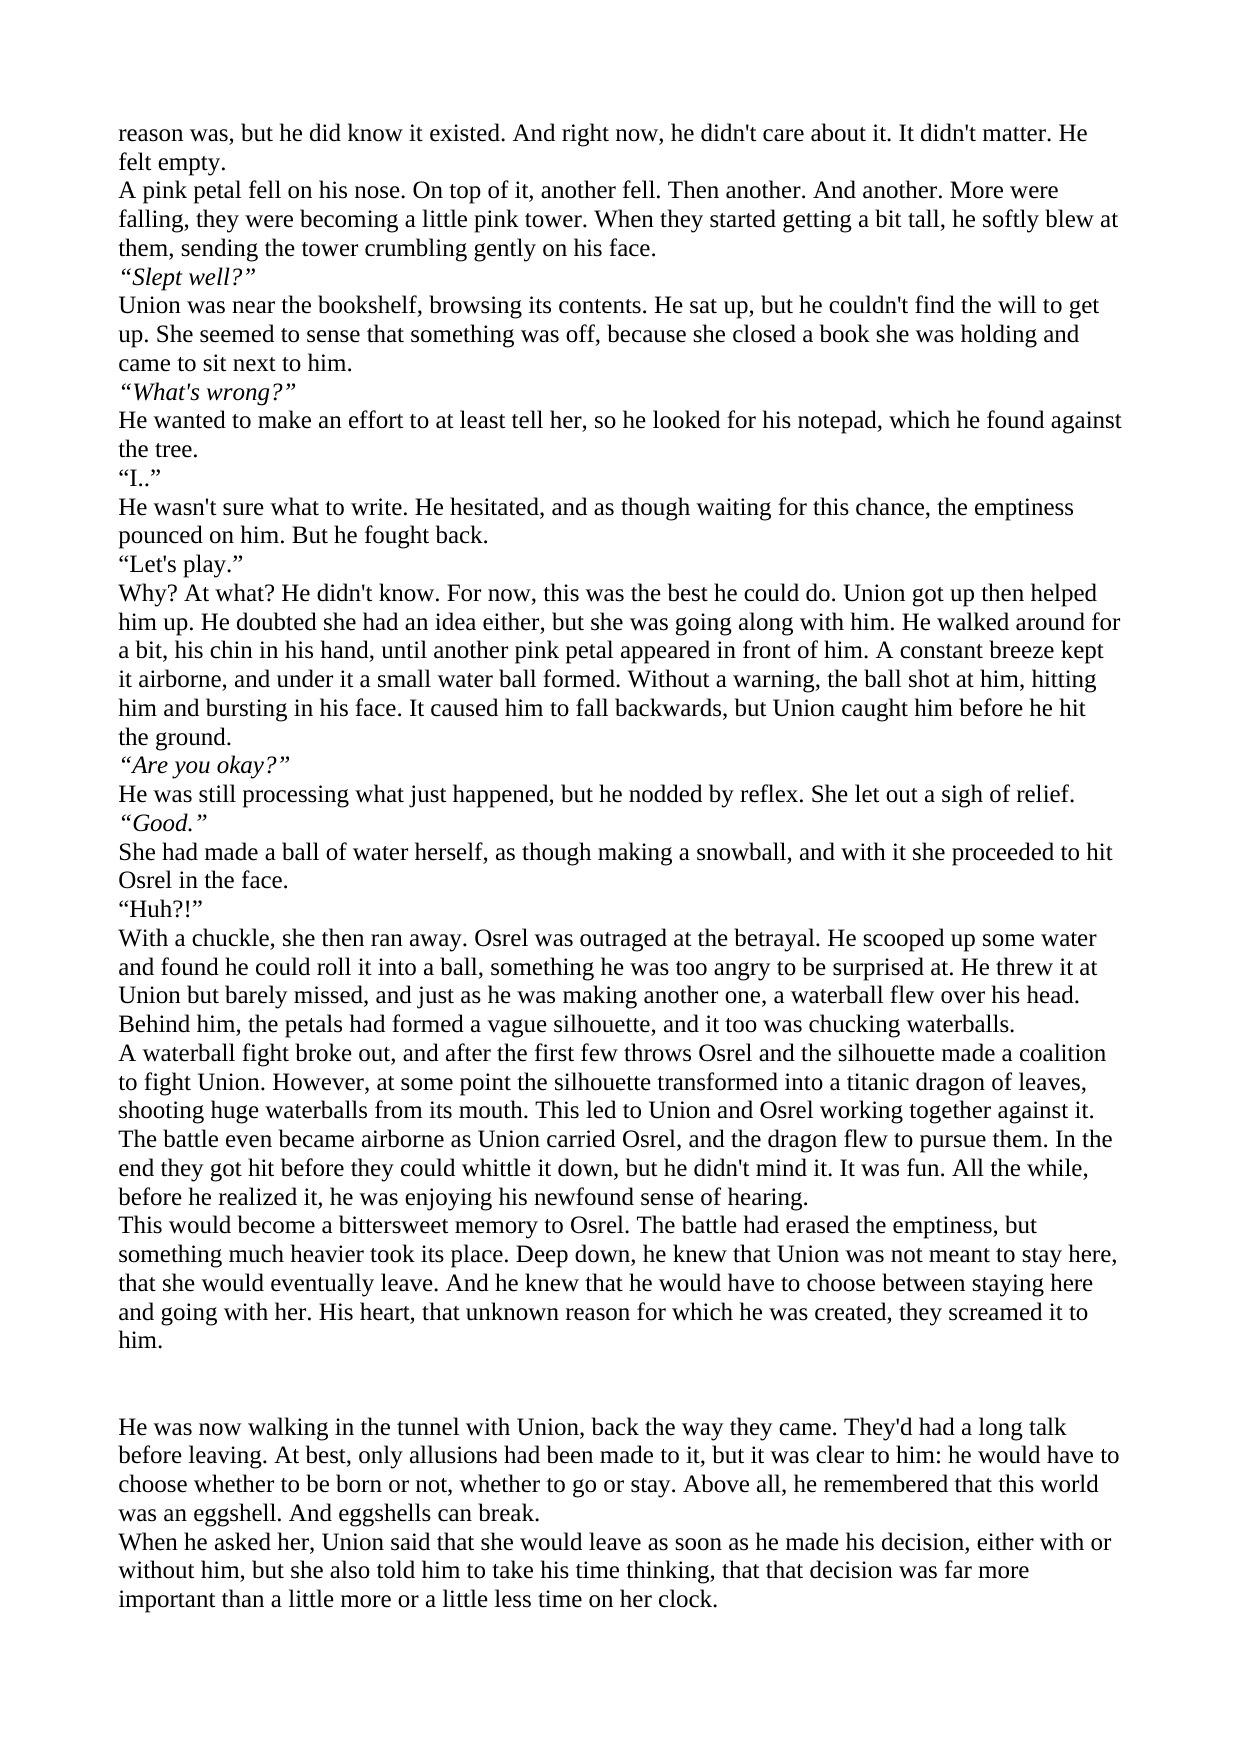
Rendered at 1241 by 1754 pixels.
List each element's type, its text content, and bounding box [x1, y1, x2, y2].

text He wanted to make an effort to at least tell her, so he looked for his notepad, which he found against the tree. [118, 406, 1122, 463]
text “I..” [118, 463, 1122, 492]
text Why? At what? He didn't know. For now, this was the best he could do. Union got up then helped him up. He doubted she had an idea either, but she was going along with him. He walked around for a bit, his chin in his hand, until another pink petal appeared in front of him. A constant breeze kept it airborne, and under it a small water ball formed. Without a warning, the ball shot at him, hitting him and bursting in his face. It caused him to fall backwards, but Union caught him before he hit the ground. [118, 578, 1122, 751]
text This would become a bittersweet memory to Osrel. The battle had erased the emptiness, but something much heavier took its place. Deep down, he knew that Union was not meant to stay here, that she would eventually leave. And he knew that he would have to choose between staying here and going with her. His heart, that unknown reason for which he was created, they screamed it to him. [118, 1211, 1122, 1354]
text “What's wrong?” [118, 377, 1122, 406]
text A waterball fight broke out, and after the first few throws Osrel and the silhouette made a coalition to fight Union. However, at some point the silhouette transformed into a titanic dragon of leaves, shooting huge waterballs from its mouth. This led to Union and Osrel working together against it. The battle even became airborne as Union carried Osrel, and the dragon flew to pursue them. In the end they got hit before they could whittle it down, but he didn't mind it. It was fun. All the while, before he realized it, he was enjoying his newfound sense of hearing. [118, 1038, 1122, 1211]
text He was still processing what just happened, but he nodded by reflex. She let out a sigh of relief. [118, 779, 1122, 808]
text “Slept well?” [118, 262, 1122, 291]
text “Huh?!” [118, 894, 1122, 923]
text A pink petal fell on his nose. On top of it, another fell. Then another. And another. More were falling, they were becoming a little pink tower. When they started getting a bit tall, he softly blew at them, sending the tower crumbling gently on his face. [118, 176, 1122, 262]
text reason was, but he did know it existed. And right now, he didn't care about it. It didn't matter. He felt empty. [118, 118, 1122, 176]
text “Are you okay?” [118, 751, 1122, 779]
text She had made a ball of water herself, as though making a snowball, and with it she proceeded to hit Osrel in the face. [118, 837, 1122, 894]
text When he asked her, Union said that she would leave as soon as he made his decision, either with or without him, but she also told him to take his time thinking, that that decision was far more important than a little more or a little less time on her clock. [118, 1527, 1122, 1613]
text “Let's play.” [118, 549, 1122, 578]
text He wasn't sure what to write. He hesitated, and as though waiting for this chance, the emptiness pounced on him. But he fought back. [118, 492, 1122, 549]
text “Good.” [118, 808, 1122, 837]
text Union was near the bookshelf, browsing its contents. He sat up, but he couldn't find the will to get up. She seemed to sense that something was off, because she closed a book she was holding and came to sit next to him. [118, 291, 1122, 377]
text He was now walking in the tunnel with Union, back the way they came. They'd had a long talk before leaving. At best, only allusions had been made to it, but it was clear to him: he would have to choose whether to be born or not, whether to go or stay. Above all, he remembered that this world was an eggshell. And eggshells can break. [118, 1412, 1122, 1527]
text With a chuckle, she then ran away. Osrel was outraged at the betrayal. He scooped up some water and found he could roll it into a ball, something he was too angry to be surprised at. He threw it at Union but barely missed, and just as he was making another one, a waterball flew over his head. Behind him, the petals had formed a vague silhouette, and it too was chucking waterballs. [118, 923, 1122, 1038]
